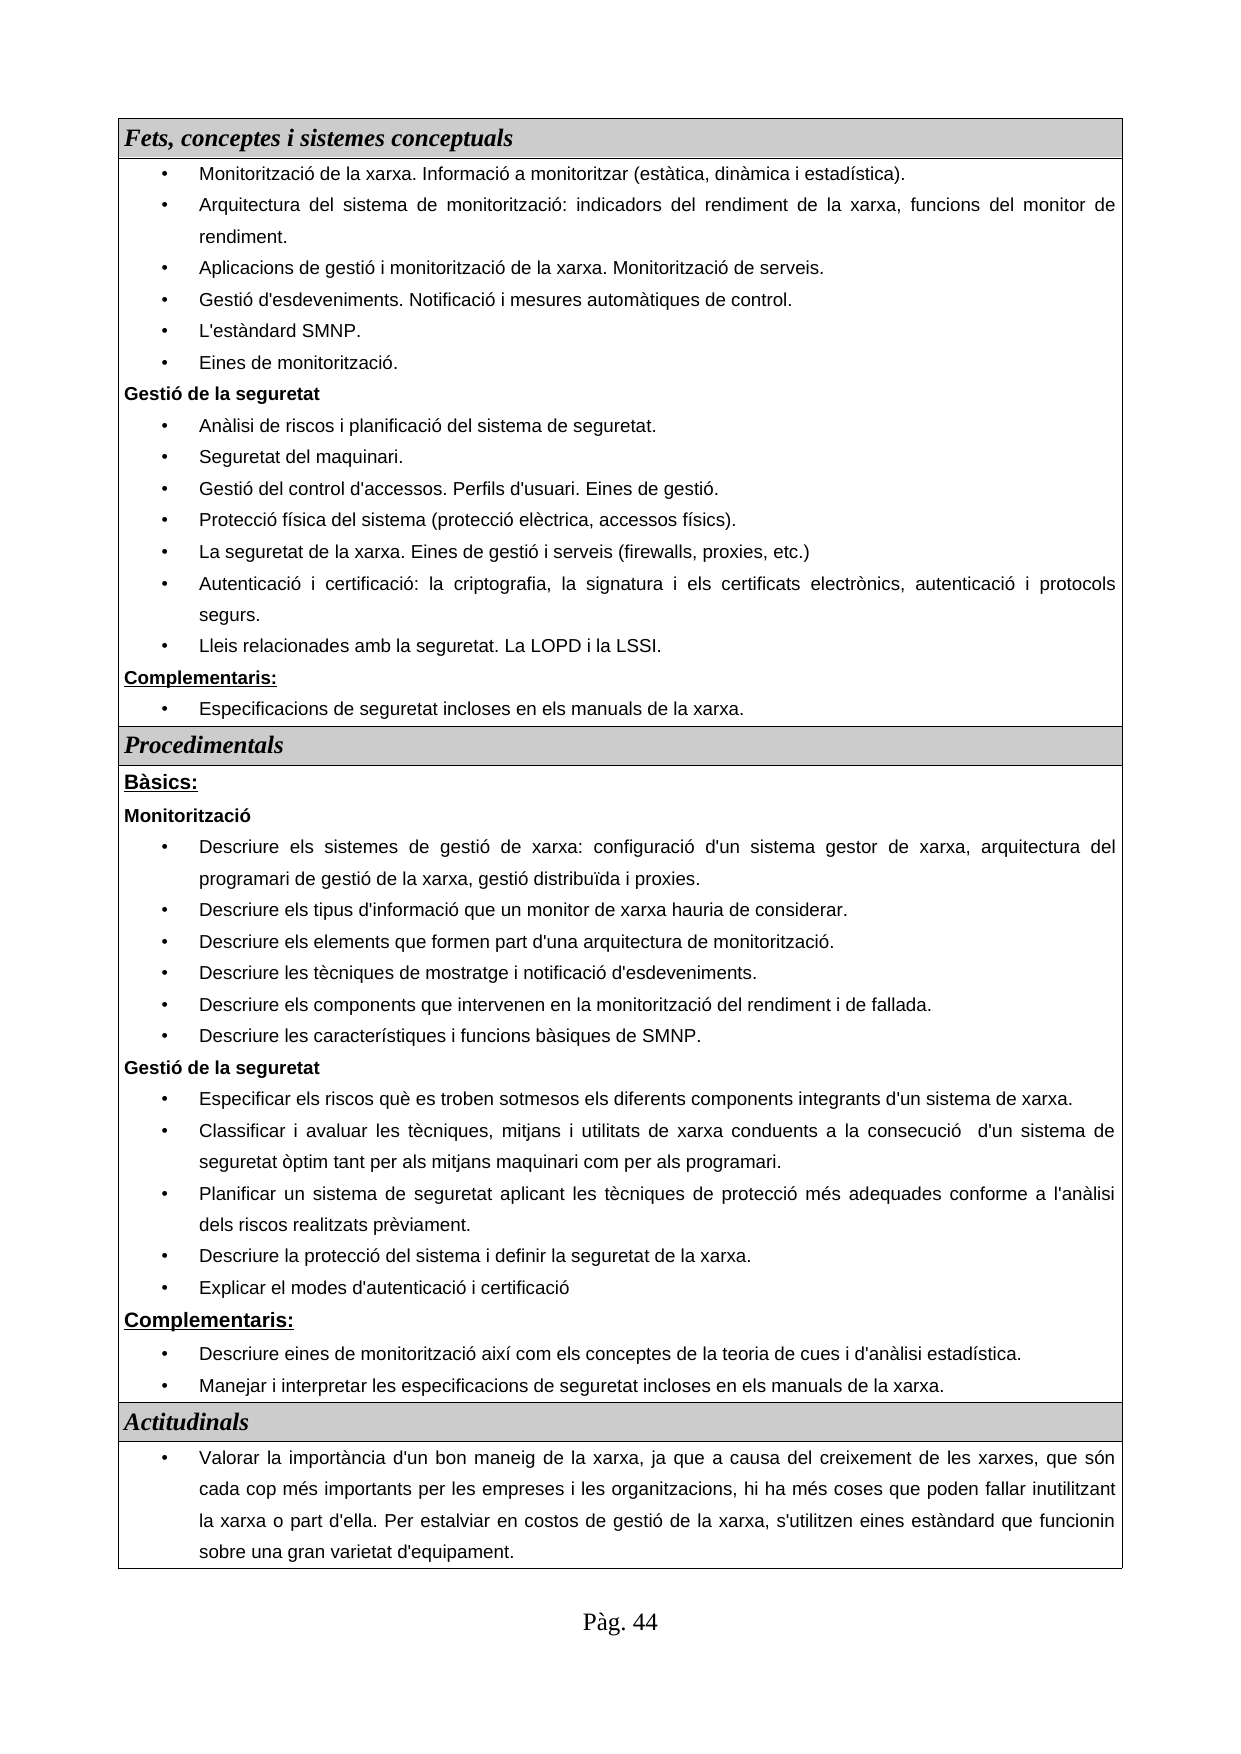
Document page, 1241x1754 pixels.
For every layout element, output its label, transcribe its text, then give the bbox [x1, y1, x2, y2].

table_header Fets, conceptes i sistemes conceptuals [119, 119, 1122, 157]
table_cell Procedimentals [119, 727, 1122, 765]
table_cell Bàsics: Monitorització Descriure els sistemes de gestió de xarxa: configuració d'un sistema gestor de xarxa, arquitectura del programari de gestió de la xarxa, gestió distribuïda i proxies. Descriure els tipus d'informació que un monitor de xarxa hauria de considerar. Descriure els elements que formen part d'una arquitectura de monitorització. Descriure les tècniques de mostratge i notificació d'esdeveniments. Descriure els components que intervenen en la monitorització del rendiment i de fallada. Descriure les característiques i funcions bàsiques de SMNP. Gestió de la seguretat Especificar els riscos què es troben sotmesos els diferents components integrants d'un sistema de xarxa. Classificar i avaluar les tècniques, mitjans i utilitats de xarxa conduents a la consecució d'un sistema de seguretat òptim tant per als mitjans maquinari com per als programari. Planificar un sistema de seguretat aplicant les tècniques de protecció més adequades conforme a l'anàlisi dels riscos realitzats prèviament. Descriure la protecció del sistema i definir la seguretat de la xarxa. Explicar el modes d'autenticació i certificació Complementaris: Descriure eines de monitorització així com els conceptes de la teoria de cues i d'anàlisi estadística. Manejar i interpretar les especificacions de seguretat incloses en els manuals de la xarxa. [119, 766, 1122, 1402]
table_cell Actitudinals [119, 1403, 1122, 1441]
table_cell Bàsics: Monitorització Monitorització de la xarxa. Informació a monitoritzar (estàtica, dinàmica i estadística). Arquitectura del sistema de monitorització: indicadors del rendiment de la xarxa, funcions del monitor de rendiment. Aplicacions de gestió i monitorització de la xarxa. Monitorització de serveis. Gestió d'esdeveniments. Notificació i mesures automàtiques de control. L'estàndard SMNP. Eines de monitorització. Gestió de la seguretat Anàlisi de riscos i planificació del sistema de seguretat. Seguretat del maquinari. Gestió del control d'accessos. Perfils d'usuari. Eines de gestió. Protecció física del sistema (protecció elèctrica, accessos físics). La seguretat de la xarxa. Eines de gestió i serveis (firewalls, proxies, etc.) Autenticació i certificació: la criptografia, la signatura i els certificats electrònics, autenticació i protocols segurs. Lleis relacionades amb la seguretat. La LOPD i la LSSI. Complementaris: Especificacions de seguretat incloses en els manuals de la xarxa. [119, 159, 1122, 726]
table_cell Valorar la importància d'un bon maneig de la xarxa, ja que a causa del creixement de les xarxes, que són cada cop més importants per les empreses i les organitzacions, hi ha més coses que poden fallar inutilitzant la xarxa o part d'ella. Per estalviar en costos de gestió de la xarxa, s'utilitzen eines estàndard que funcionin sobre una gran varietat d'equipament. Valorar la importància de la seguretat de les xarxes, per evitar accessos indeguts, que un usuari utilitzi un recurs al qual no estigui autoritzat, evitar intrusions a llocs de sistemes de fitxers no autoritzats, etc. Aquest tema té un alt contingut procedimental i afavoreix la potenciació de múltiples aptituds clau com la resolució de problemes o l'organització en el treball. A més, aporta formació extra de base que permet al professional potenciar la confiança en ell mateix i la seva capacitat per progressar i promocionar dins la professió. En el cas concret de l'administració el contingut actitudinal principal que s'ha de potenciar és la responsabilitat en la feina ja que del treball de l'administrador depenen la integritat de la informació de la xarxa i la seguretat de la mateixa. [119, 1442, 1122, 1568]
